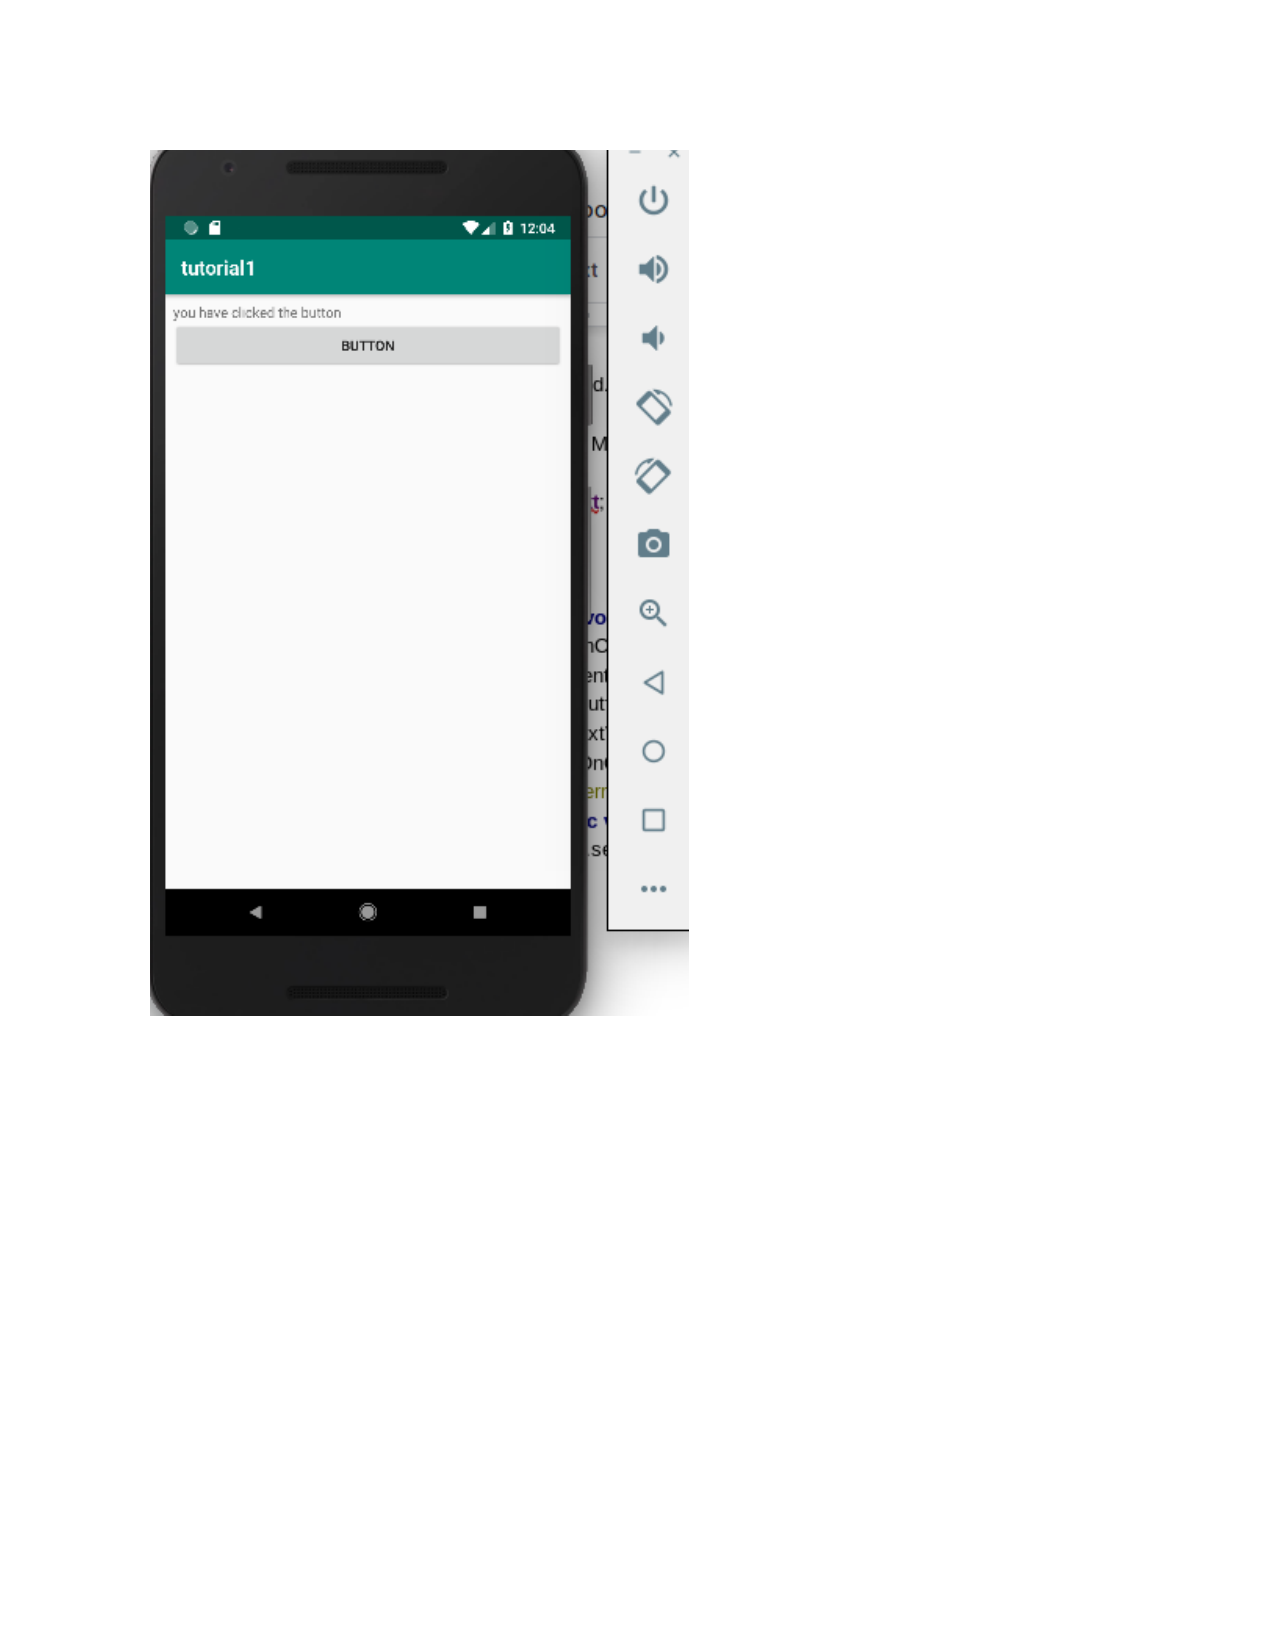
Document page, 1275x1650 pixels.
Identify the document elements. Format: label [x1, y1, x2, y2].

picture [150, 150, 689, 1016]
